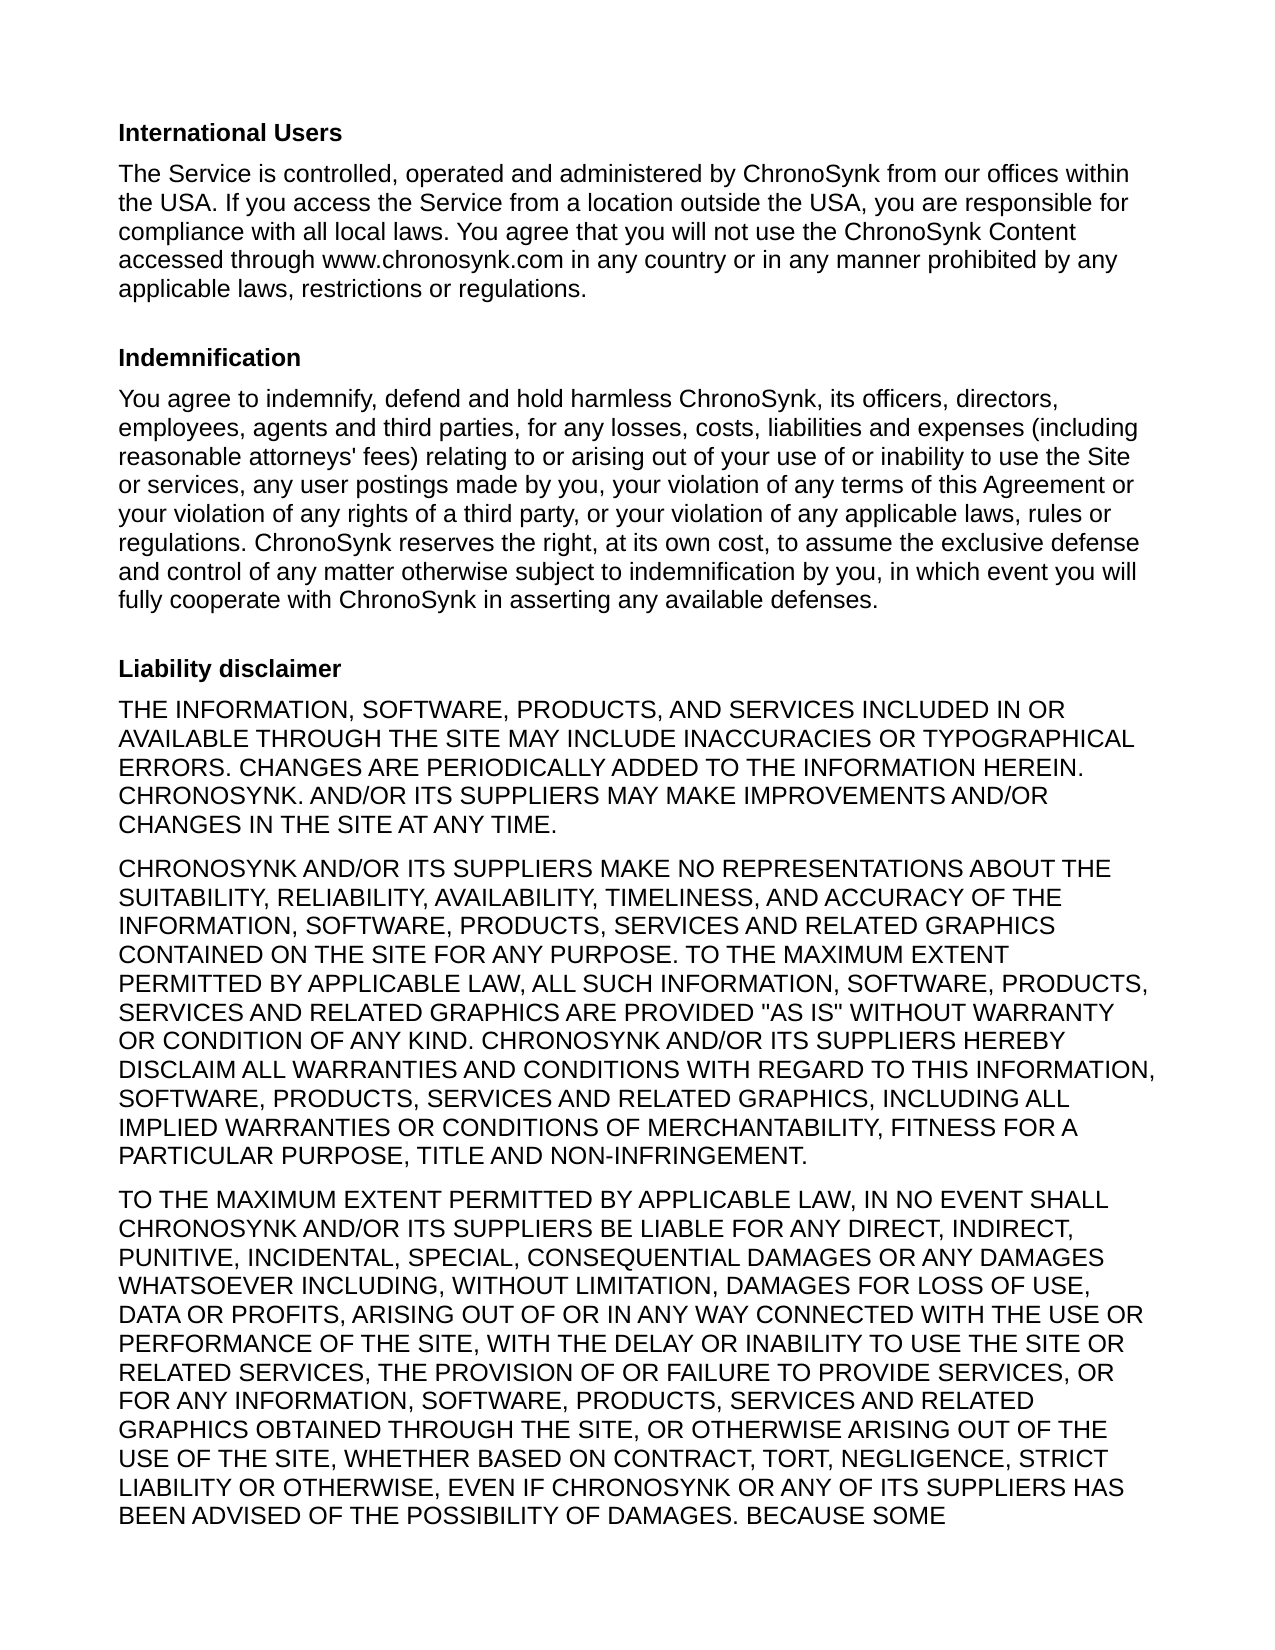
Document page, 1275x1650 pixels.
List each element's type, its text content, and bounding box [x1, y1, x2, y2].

text The Service is controlled, operated and administered by ChronoSynk from our offices within the USA. If you access the Service from a location outside the USA, you are responsible for compliance with all local laws. You agree that you will not use the ChronoSynk Content accessed through www.chronosynk.com in any country or in any manner prohibited by any applicable laws, restrictions or regulations. [118, 159, 1157, 303]
text You agree to indemnify, defend and hold harmless ChronoSynk, its officers, directors, employees, agents and third parties, for any losses, costs, liabilities and expenses (including reasonable attorneys' fees) relating to or arising out of your use of or inability to use the Site or services, any user postings made by you, your violation of any terms of this Agreement or your violation of any rights of a third party, or your violation of any applicable laws, rules or regulations. ChronoSynk reserves the right, at its own cost, to assume the exclusive defense and control of any matter otherwise subject to indemnification by you, in which event you will fully cooperate with ChronoSynk in asserting any available defenses. [118, 384, 1157, 614]
subtitle Indemnification [118, 343, 1157, 371]
subtitle Liability disclaimer [118, 654, 1157, 682]
text CHRONOSYNK AND/OR ITS SUPPLIERS MAKE NO REPRESENTATIONS ABOUT THE SUITABILITY, RELIABILITY, AVAILABILITY, TIMELINESS, AND ACCURACY OF THE INFORMATION, SOFTWARE, PRODUCTS, SERVICES AND RELATED GRAPHICS CONTAINED ON THE SITE FOR ANY PURPOSE. TO THE MAXIMUM EXTENT PERMITTED BY APPLICABLE LAW, ALL SUCH INFORMATION, SOFTWARE, PRODUCTS, SERVICES AND RELATED GRAPHICS ARE PROVIDED "AS IS" WITHOUT WARRANTY OR CONDITION OF ANY KIND. CHRONOSYNK AND/OR ITS SUPPLIERS HEREBY DISCLAIM ALL WARRANTIES AND CONDITIONS WITH REGARD TO THIS INFORMATION, SOFTWARE, PRODUCTS, SERVICES AND RELATED GRAPHICS, INCLUDING ALL IMPLIED WARRANTIES OR CONDITIONS OF MERCHANTABILITY, FITNESS FOR A PARTICULAR PURPOSE, TITLE AND NON-INFRINGEMENT. [118, 854, 1157, 1170]
subtitle International Users [118, 118, 1157, 147]
text TO THE MAXIMUM EXTENT PERMITTED BY APPLICABLE LAW, IN NO EVENT SHALL CHRONOSYNK AND/OR ITS SUPPLIERS BE LIABLE FOR ANY DIRECT, INDIRECT, PUNITIVE, INCIDENTAL, SPECIAL, CONSEQUENTIAL DAMAGES OR ANY DAMAGES WHATSOEVER INCLUDING, WITHOUT LIMITATION, DAMAGES FOR LOSS OF USE, DATA OR PROFITS, ARISING OUT OF OR IN ANY WAY CONNECTED WITH THE USE OR PERFORMANCE OF THE SITE, WITH THE DELAY OR INABILITY TO USE THE SITE OR RELATED SERVICES, THE PROVISION OF OR FAILURE TO PROVIDE SERVICES, OR FOR ANY INFORMATION, SOFTWARE, PRODUCTS, SERVICES AND RELATED GRAPHICS OBTAINED THROUGH THE SITE, OR OTHERWISE ARISING OUT OF THE USE OF THE SITE, WHETHER BASED ON CONTRACT, TORT, NEGLIGENCE, STRICT LIABILITY OR OTHERWISE, EVEN IF CHRONOSYNK OR ANY OF ITS SUPPLIERS HAS BEEN ADVISED OF THE POSSIBILITY OF DAMAGES. BECAUSE SOME [118, 1185, 1157, 1530]
text THE INFORMATION, SOFTWARE, PRODUCTS, AND SERVICES INCLUDED IN OR AVAILABLE THROUGH THE SITE MAY INCLUDE INACCURACIES OR TYPOGRAPHICAL ERRORS. CHANGES ARE PERIODICALLY ADDED TO THE INFORMATION HEREIN. CHRONOSYNK. AND/OR ITS SUPPLIERS MAY MAKE IMPROVEMENTS AND/OR CHANGES IN THE SITE AT ANY TIME. [118, 695, 1157, 839]
